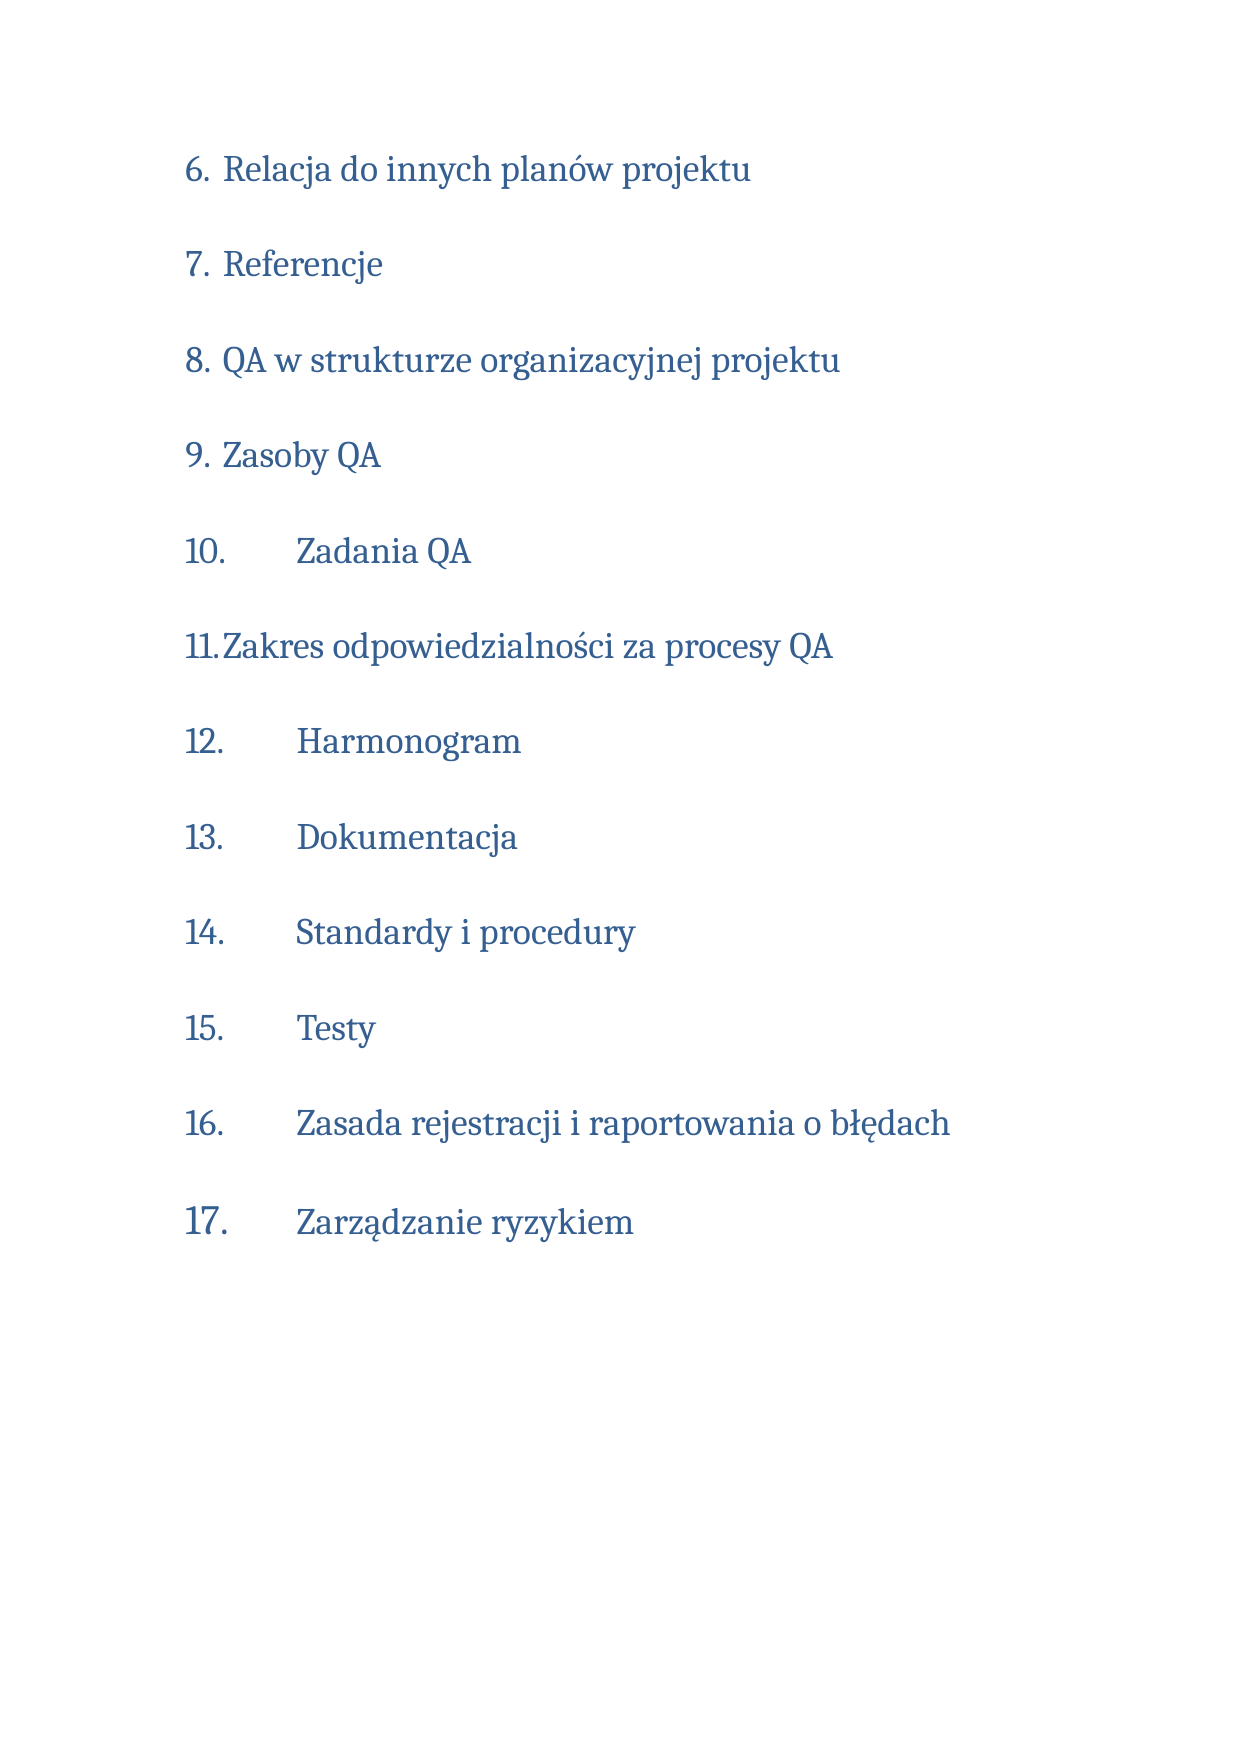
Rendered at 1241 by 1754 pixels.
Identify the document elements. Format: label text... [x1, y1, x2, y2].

list Zasoby QA [185, 434, 1093, 477]
list QA w strukturze organizacyjnej projektu [185, 338, 1093, 382]
list Zadania QA [185, 529, 1093, 572]
list Zasada rejestracji i raportowania o błędach [185, 1102, 1093, 1145]
list Harmonogram [185, 720, 1093, 763]
list Dokumentacja [185, 816, 1093, 859]
list Testy [185, 1006, 1093, 1049]
list Zarządzanie ryzykiem [185, 1197, 1093, 1245]
list Relacja do innych planów projektu [185, 148, 1093, 191]
list Referencje [185, 243, 1093, 286]
list Standardy i procedury [185, 911, 1093, 954]
list Zakres odpowiedzialności za procesy QA [185, 625, 1093, 668]
